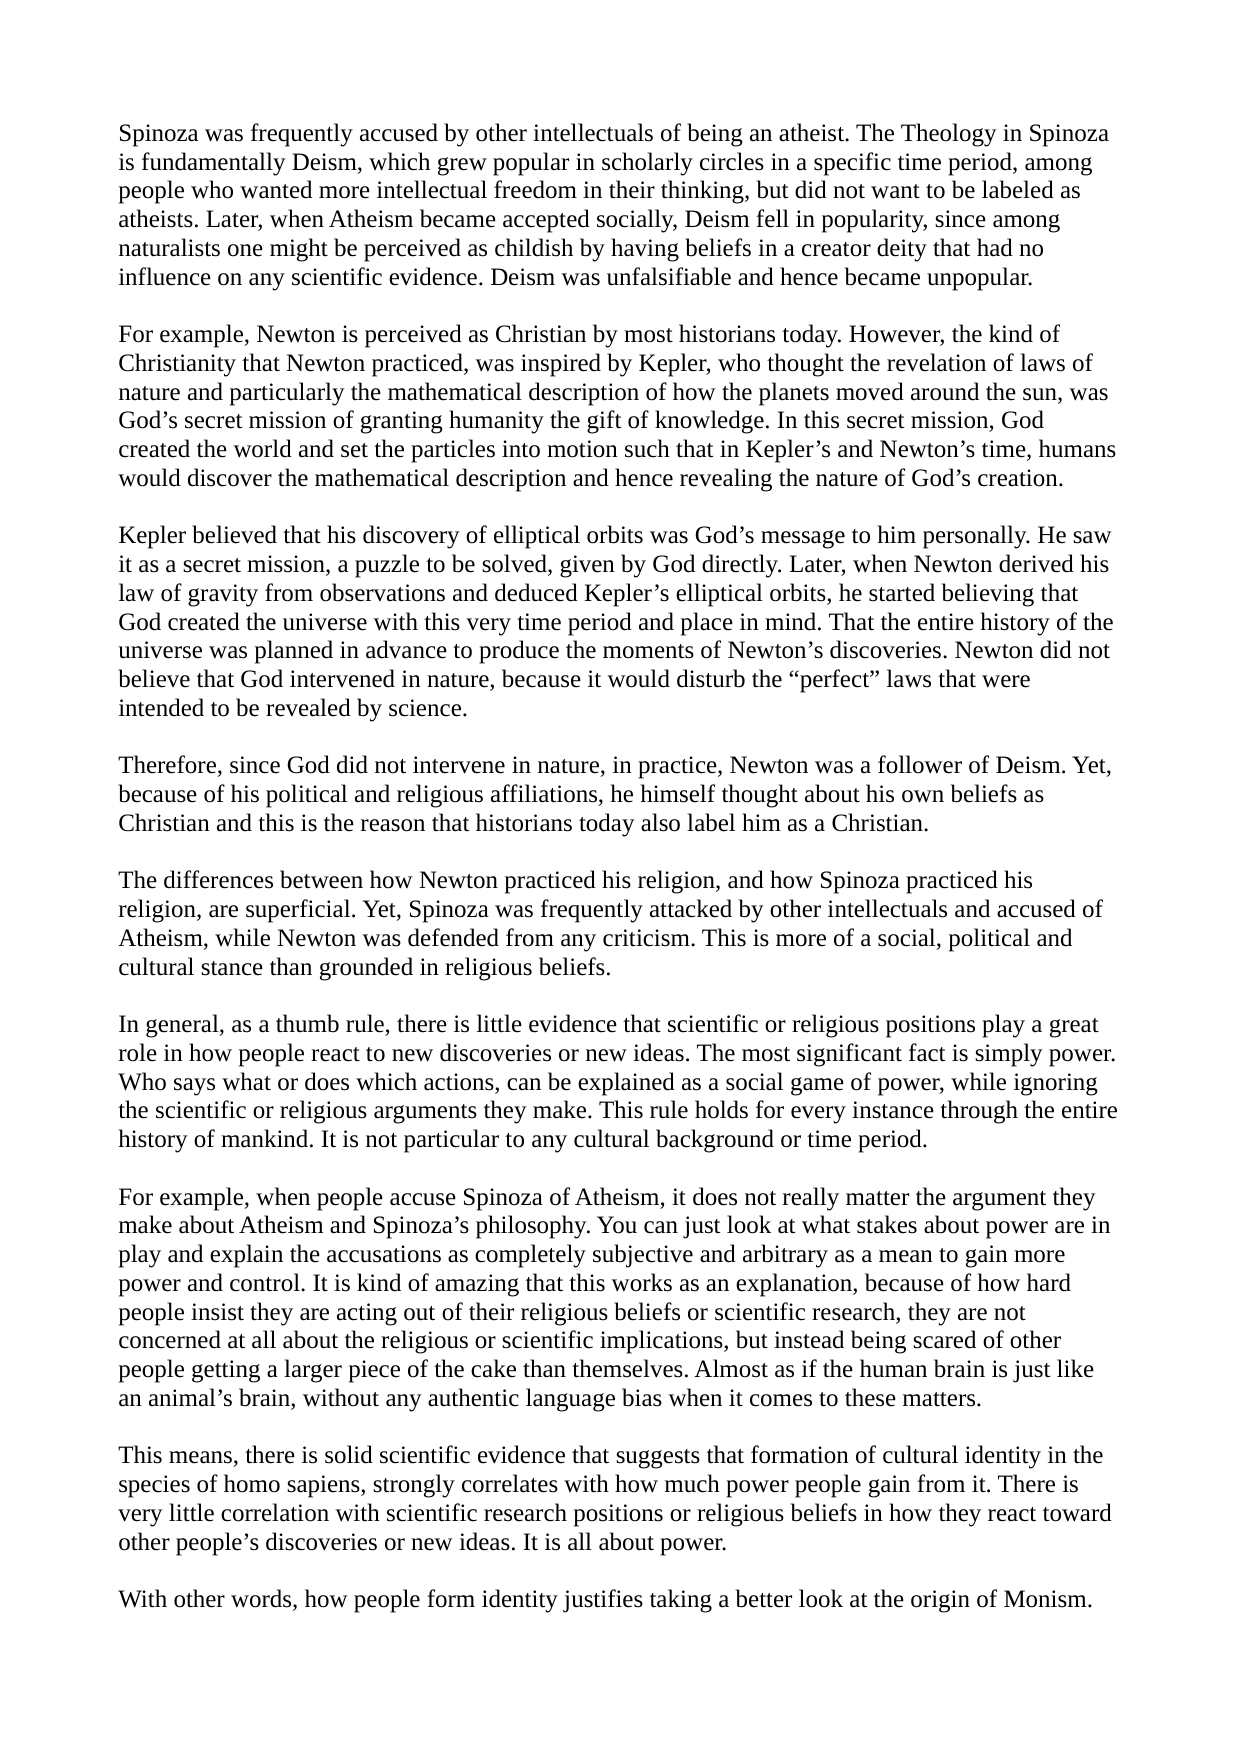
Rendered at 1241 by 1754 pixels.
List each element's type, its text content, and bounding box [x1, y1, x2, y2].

text For example, when people accuse Spinoza of Atheism, it does not really matter the argument they make about Atheism and Spinoza’s philosophy. You can just look at what stakes about power are in play and explain the accusations as completely subjective and arbitrary as a mean to gain more power and control. It is kind of amazing that this works as an explanation, because of how hard people insist they are acting out of their religious beliefs or scientific research, they are not concerned at all about the religious or scientific implications, but instead being scared of other people getting a larger piece of the cake than themselves. Almost as if the human brain is just like an animal’s brain, without any authentic language bias when it comes to these matters. [118, 1182, 1122, 1412]
text This means, there is solid scientific evidence that suggests that formation of cultural identity in the species of homo sapiens, strongly correlates with how much power people gain from it. There is very little correlation with scientific research positions or religious beliefs in how they react toward other people’s discoveries or new ideas. It is all about power. [118, 1441, 1122, 1556]
text Kepler believed that his discovery of elliptical orbits was God’s message to him personally. He saw it as a secret mission, a puzzle to be solved, given by God directly. Later, when Newton derived his law of gravity from observations and deduced Kepler’s elliptical orbits, he started believing that God created the universe with this very time period and place in mind. That the entire history of the universe was planned in advance to produce the moments of Newton’s discoveries. Newton did not believe that God intervened in nature, because it would disturb the “perfect” laws that were intended to be revealed by science. [118, 521, 1122, 722]
text With other words, how people form identity justifies taking a better look at the origin of Monism. [118, 1584, 1122, 1613]
text Therefore, since God did not intervene in nature, in practice, Newton was a follower of Deism. Yet, because of his political and religious affiliations, he himself thought about his own beliefs as Christian and this is the reason that historians today also label him as a Christian. [118, 751, 1122, 837]
text In general, as a thumb rule, there is little evidence that scientific or religious positions play a great role in how people react to new discoveries or new ideas. The most significant fact is simply power. Who says what or does which actions, can be explained as a social game of power, while ignoring the scientific or religious arguments they make. This rule holds for every instance through the entire history of mankind. It is not particular to any cultural background or time period. [118, 1009, 1122, 1153]
text Spinoza was frequently accused by other intellectuals of being an atheist. The Theology in Spinoza is fundamentally Deism, which grew popular in scholarly circles in a specific time period, among people who wanted more intellectual freedom in their thinking, but did not want to be labeled as atheists. Later, when Atheism became accepted socially, Deism fell in popularity, since among naturalists one might be perceived as childish by having beliefs in a creator deity that had no influence on any scientific evidence. Deism was unfalsifiable and hence became unpopular. [118, 118, 1122, 291]
text For example, Newton is perceived as Christian by most historians today. However, the kind of Christianity that Newton practiced, was inspired by Kepler, who thought the revelation of laws of nature and particularly the mathematical description of how the planets moved around the sun, was God’s secret mission of granting humanity the gift of knowledge. In this secret mission, God created the world and set the particles into motion such that in Kepler’s and Newton’s time, humans would discover the mathematical description and hence revealing the nature of God’s creation. [118, 319, 1122, 492]
text The differences between how Newton practiced his religion, and how Spinoza practiced his religion, are superficial. Yet, Spinoza was frequently attacked by other intellectuals and accused of Atheism, while Newton was defended from any criticism. This is more of a social, political and cultural stance than grounded in religious beliefs. [118, 866, 1122, 981]
